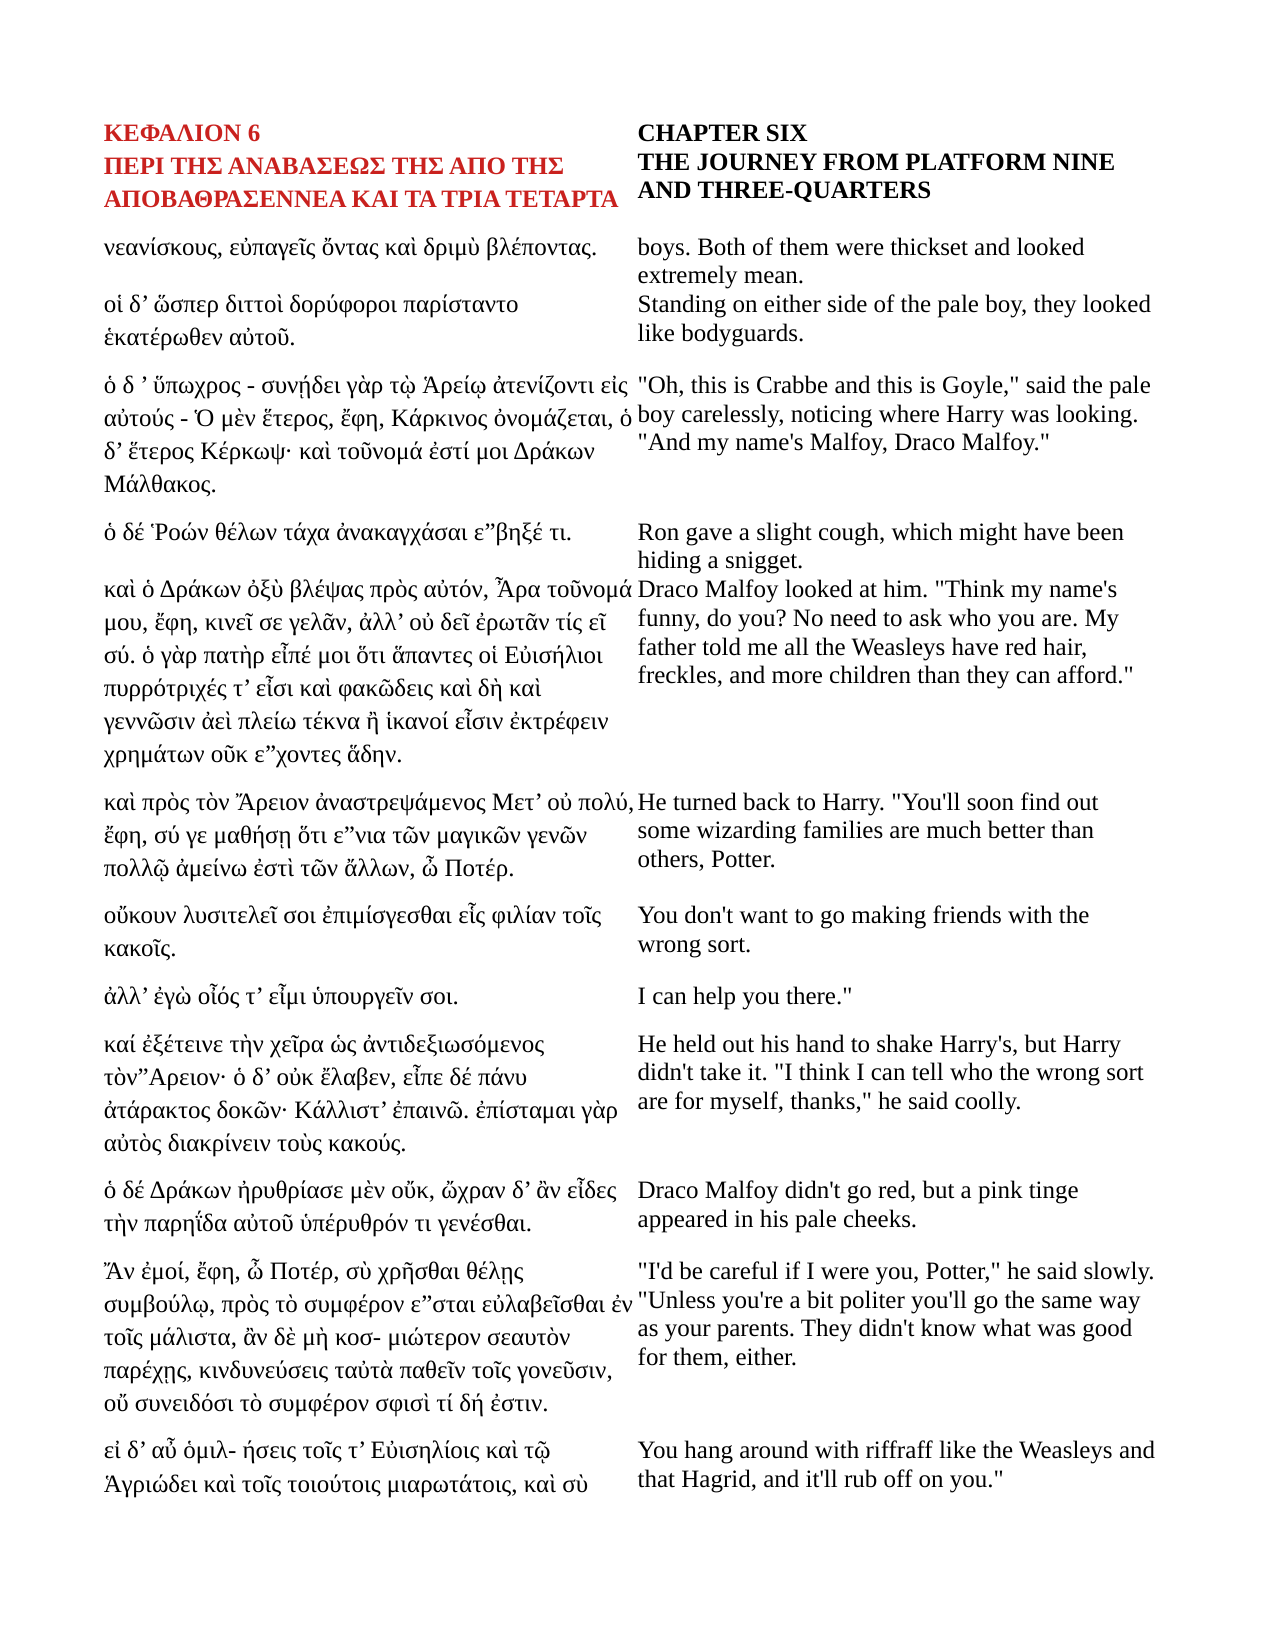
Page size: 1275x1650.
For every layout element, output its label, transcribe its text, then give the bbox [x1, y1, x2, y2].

table_cell οἱ δ’ ὥσπερ διττοὶ δορύφοροι παρίσταντο ἑκατέρωθεν αὐτοῦ. [104, 289, 637, 370]
table_cell Draco Malfoy didn't go red, but a pink tinge appeared in his pale cheeks. [638, 1175, 1157, 1256]
table_cell Ἄν ἐμοί, ἔφη, ὦ Ποτέρ, σὺ χρῆσθαι θέλῃς συμβούλῳ, πρὸς τὸ συμφέρον ε”σται εὐλαβεῖσθαι ἐν τοῖς μάλιστα, ἂν δὲ μὴ κοσ- μιώτερον σεαυτὸν παρέχῃς, κινδυνεύσεις ταὐτὰ παθεῖν τοῖς γονεῦσιν, οὔ συνειδόσι τὸ συμφέρον σφισὶ τί δή ἐστιν. [104, 1256, 637, 1436]
table_cell ὁ δ ’ ὕπωχρος - συνῄδει γὰρ τῲ Ἁρείῳ ἀτενίζοντι εἰς αὐτούς - Ὁ μὲν ἕτερος, ἔφη, Κάρκινος ὀνομάζεται, ὁ δ’ ἕτερος Κέρκωψ· καὶ τοῦνομά ἐστί μοι Δράκων Μάλθακος. [104, 370, 637, 517]
table_cell I can help you there." [638, 981, 1157, 1029]
table_cell καί ἐξέτεινε τὴν χεῖρα ὡς ἀντιδεξιωσόμενος τὸν”Αρειον· ὁ δ’ οὐκ ἔλαβεν, εἶπε δέ πάνυ ἀτάρακτος δοκῶν· Κάλλιστ’ ἐπαινῶ. ἐπίσταμαι γὰρ αὐτὸς διακρίνειν τοὺς κακούς. [104, 1029, 637, 1175]
table_cell ὁ δέ Δράκων ἠρυθρίασε μὲν οὔκ, ὤχραν δ’ ἂν εἶδες τὴν παρηΐδα αὐτοῦ ὑπέρυθρόν τι γενέσθαι. [104, 1175, 637, 1256]
table_cell boys. Both of them were thickset and looked extremely mean. [638, 232, 1157, 289]
table_cell You hang around with riffraff like the Weasleys and that Hagrid, and it'll rub off on you." [638, 1436, 1157, 1497]
table_cell "I'd be careful if I were you, Potter," he said slowly. "Unless you're a bit politer you'll go the same way as your parents. They didn't know what was good for them, either. [638, 1256, 1157, 1436]
table_cell Standing on either side of the pale boy, they looked like bodyguards. [638, 289, 1157, 370]
table_cell ὁ δέ Ῥοών θέλων τάχα ἀνακαγχάσαι ε”βηξέ τι. [104, 517, 637, 574]
table_header CHAPTER SIX THE JOURNEY FROM PLATFORM NINE AND THREE-QUARTERS [638, 118, 1157, 232]
table_cell οὔκουν λυσιτελεῖ σοι ἐπιμίσγεσθαι εἷς φιλίαν τοῖς κακοῖς. [104, 900, 637, 981]
table_header ΚΕΦΑΛΙΟΝ 6 ΠΕΡΙ ΤΗΣ ΑΝΑΒΑΣΕΩΣ ΤΗΣ ΑΠΟ ΤΗΣ ΑΠΟΒΑΘΡΑΣΕΝΝΕΑ ΚΑΙ ΤΑ ΤΡΙΑ ΤΕΤΑΡΤΑ [104, 118, 637, 232]
table_cell εἰ δ’ αὖ ὁμιλ- ήσεις τοῖς τ’ Εὐισηλίοις καὶ τῷ Ἁγριώδει καὶ τοῖς τοιούτοις μιαρωτάτοις, καὶ σὺ [104, 1436, 637, 1497]
table_cell καὶ πρὸς τὸν Ἄρειον ἀναστρεψάμενος Μετ’ οὐ πολύ, ἔφη, σύ γε μαθήσῃ ὅτι ε”νια τῶν μαγικῶν γενῶν πολλῷ ἀμείνω ἐστὶ τῶν ἄλλων, ὦ Ποτέρ. [104, 787, 637, 900]
table_cell ἀλλ’ ἐγὼ οἶός τ’ εἶμι ὑπουργεῖν σοι. [104, 981, 637, 1029]
table_cell He held out his hand to shake Harry's, but Harry didn't take it. "I think I can tell who the wrong sort are for myself, thanks," he said coolly. [638, 1029, 1157, 1175]
table_cell He turned back to Harry. "You'll soon find out some wizarding families are much better than others, Potter. [638, 787, 1157, 900]
table_cell Draco Malfoy looked at him. "Think my name's funny, do you? No need to ask who you are. My father told me all the Weasleys have red hair, freckles, and more children than they can afford." [638, 574, 1157, 787]
table_cell νεανίσκους, εὐπαγεῖς ὄντας καὶ δριμὺ βλέποντας. [104, 232, 637, 289]
table_cell "Oh, this is Crabbe and this is Goyle," said the pale boy carelessly, noticing where Harry was looking. "And my name's Malfoy, Draco Malfoy." [638, 370, 1157, 517]
table_cell You don't want to go making friends with the wrong sort. [638, 900, 1157, 981]
table_cell καὶ ὁ Δράκων ὀξὺ βλέψας πρὸς αὐτόν, Ἆρα τοῦνομά μου, ἔφη, κινεῖ σε γελᾶν, ἀλλ’ οὐ δεῖ ἐρωτᾶν τίς εῖ σύ. ὁ γὰρ πατὴρ εἶπέ μοι ὅτι ἅπαντες οἱ Εὐισήλιοι πυρρότριχές τ’ εἶσι καὶ φακῶδεις καὶ δὴ καὶ γεννῶσιν ἀεὶ πλείω τέκνα ἢ ἱκανοί εἶσιν ἐκτρέφειν χρημάτων οῦκ ε”χοντες ἅδην. [104, 574, 637, 787]
table_cell Ron gave a slight cough, which might have been hiding a snigget. [638, 517, 1157, 574]
